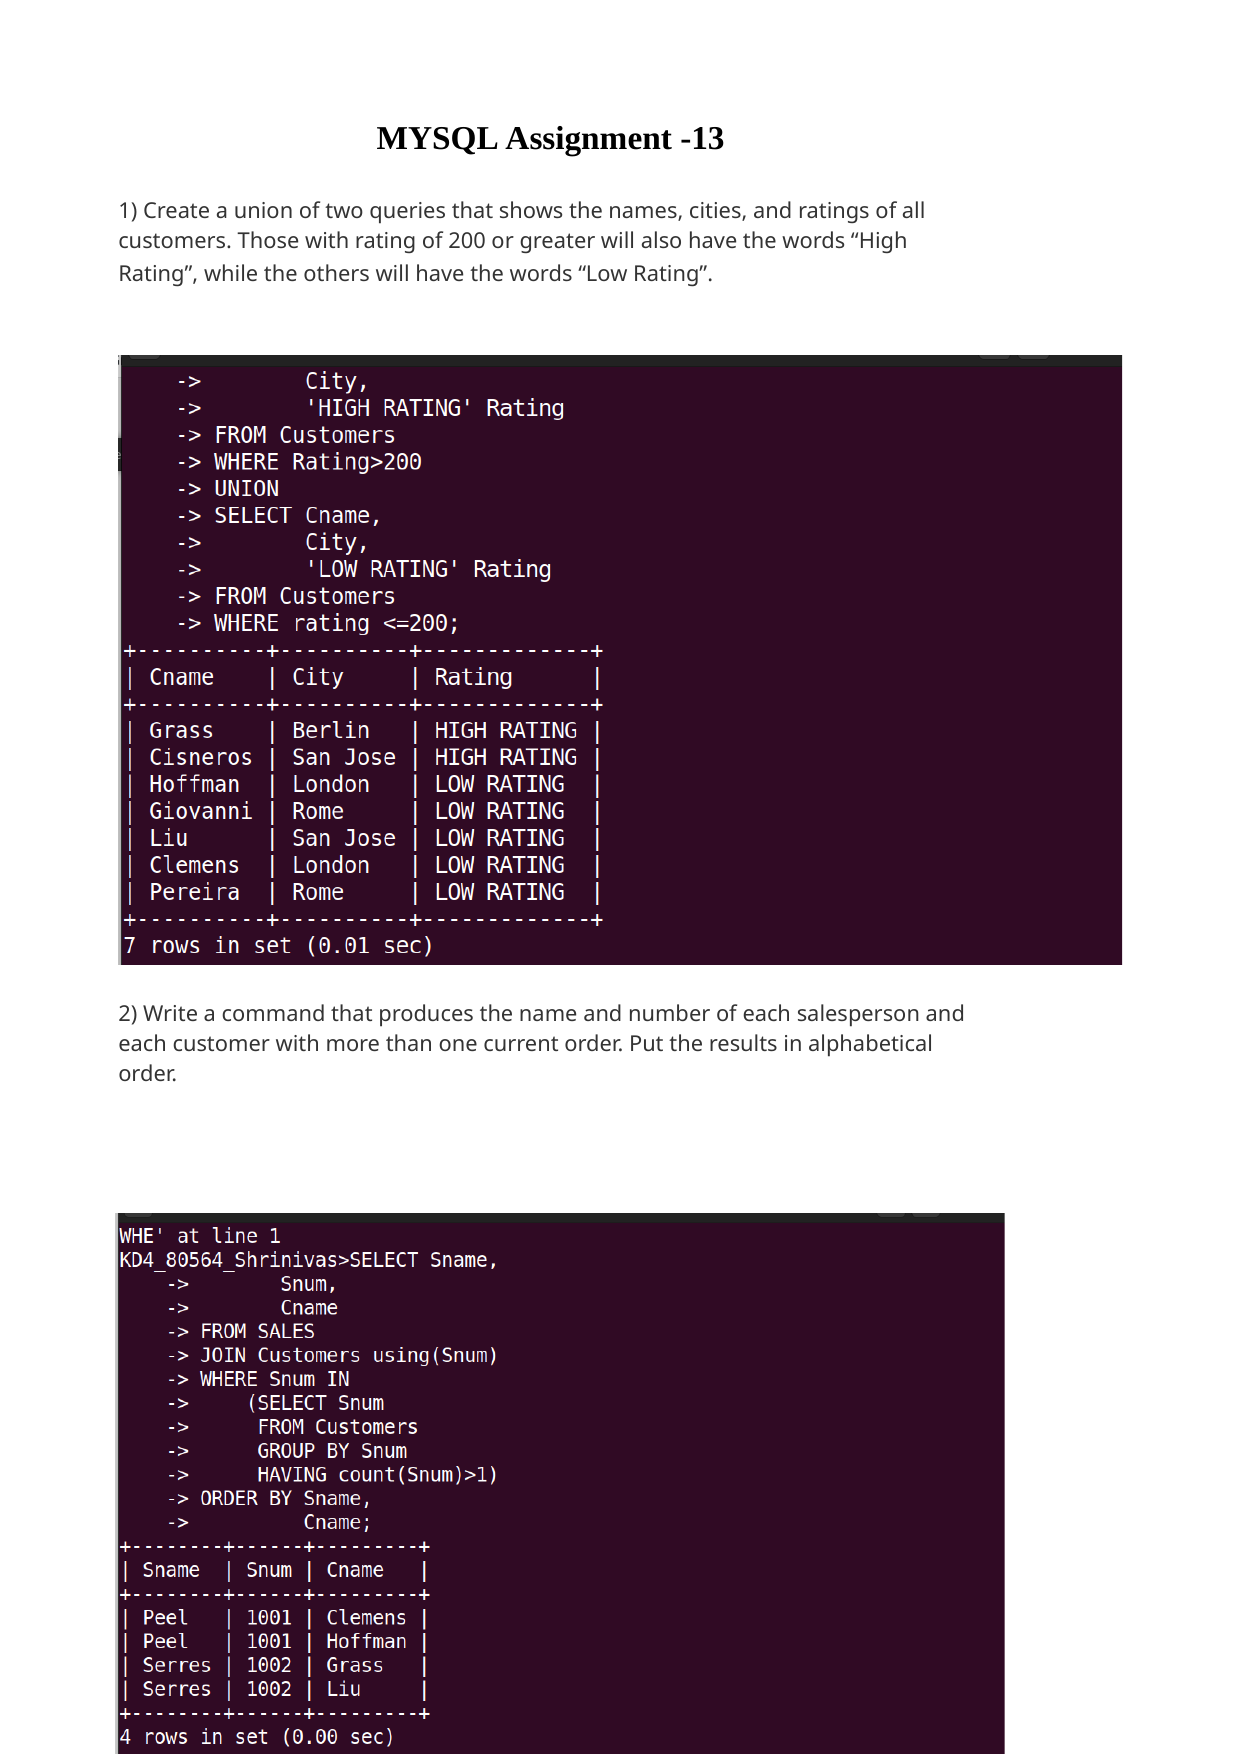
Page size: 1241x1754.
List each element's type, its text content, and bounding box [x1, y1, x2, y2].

text 1) Create a union of two queries that shows the names, cities, and ratings of all customers. Those with rating of 200 or greater will also have the words “High Rating”, while the others will have the words “Low Rating”. [118, 195, 1122, 288]
text 2) Write a command that produces the name and number of each salesperson and each customer with more than one current order. Put the results in alphabetical order. [118, 998, 1122, 1121]
text MYSQL Assignment -13 [118, 118, 1122, 156]
picture [115, 1213, 1005, 1754]
picture [118, 355, 1123, 965]
